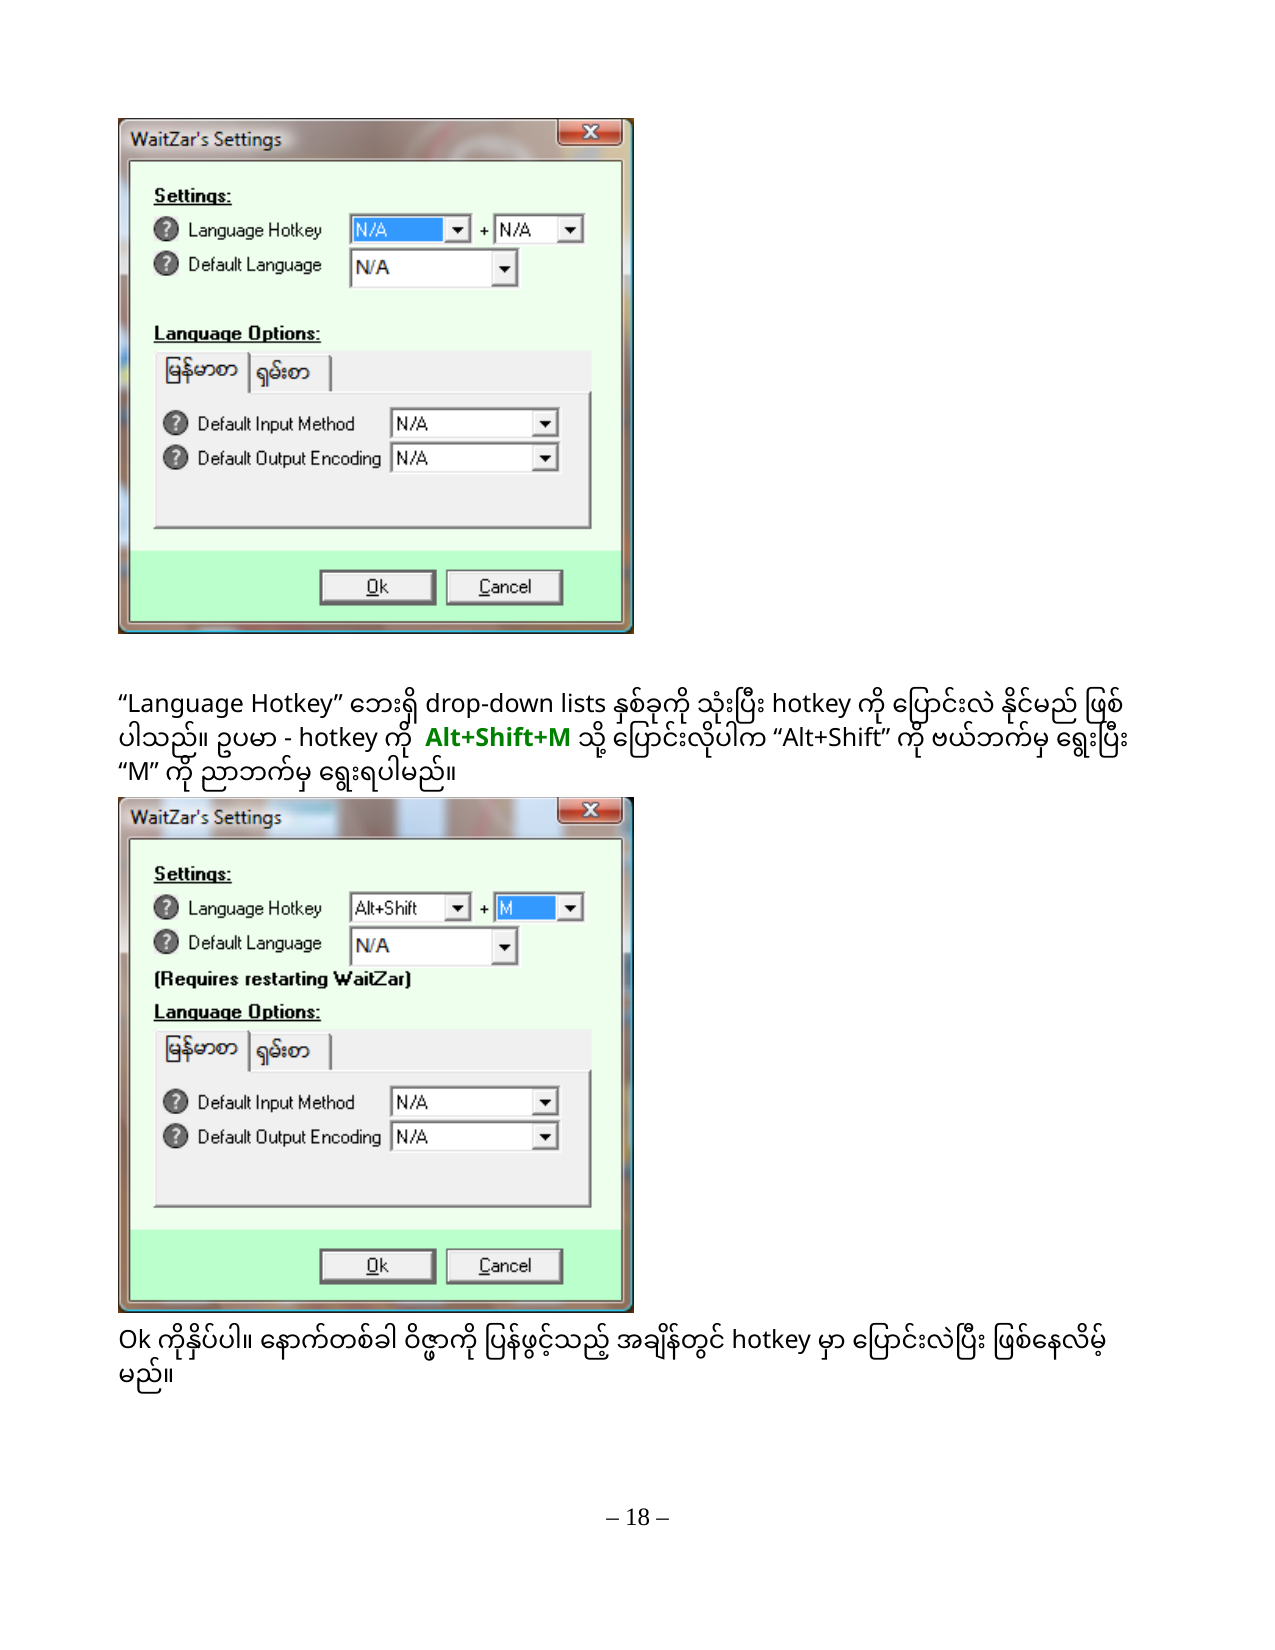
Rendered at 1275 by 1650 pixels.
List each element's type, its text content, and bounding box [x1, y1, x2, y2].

text “Language Hotkey” ဘေးရှိ drop-down lists နှစ်ခုကို သုံးပြီး hotkey ကို ပြောင်းလဲ နိုင်မည် ဖြစ်ပါသည်။ ဥပမာ - hotkey ကို Alt+Shift+M သို့ ပြောင်းလိုပါက “Alt+Shift” ကို ဗယ်ဘက်မှ ရွေးပြီး “M” ကို ညာဘက်မှ ရွေးရပါမည်။ [118, 686, 1157, 788]
picture [118, 118, 634, 634]
text Ok ကိုနှိပ်ပါ။ နောက်တစ်ခါ ဝိဇ္ဖာကို ပြန်ဖွင့်သည့် အချိန်တွင် hotkey မှာ ပြောင်းလဲပြီး ဖြစ်နေလိမ့်မည်။ [118, 797, 1157, 1390]
picture [118, 797, 634, 1313]
